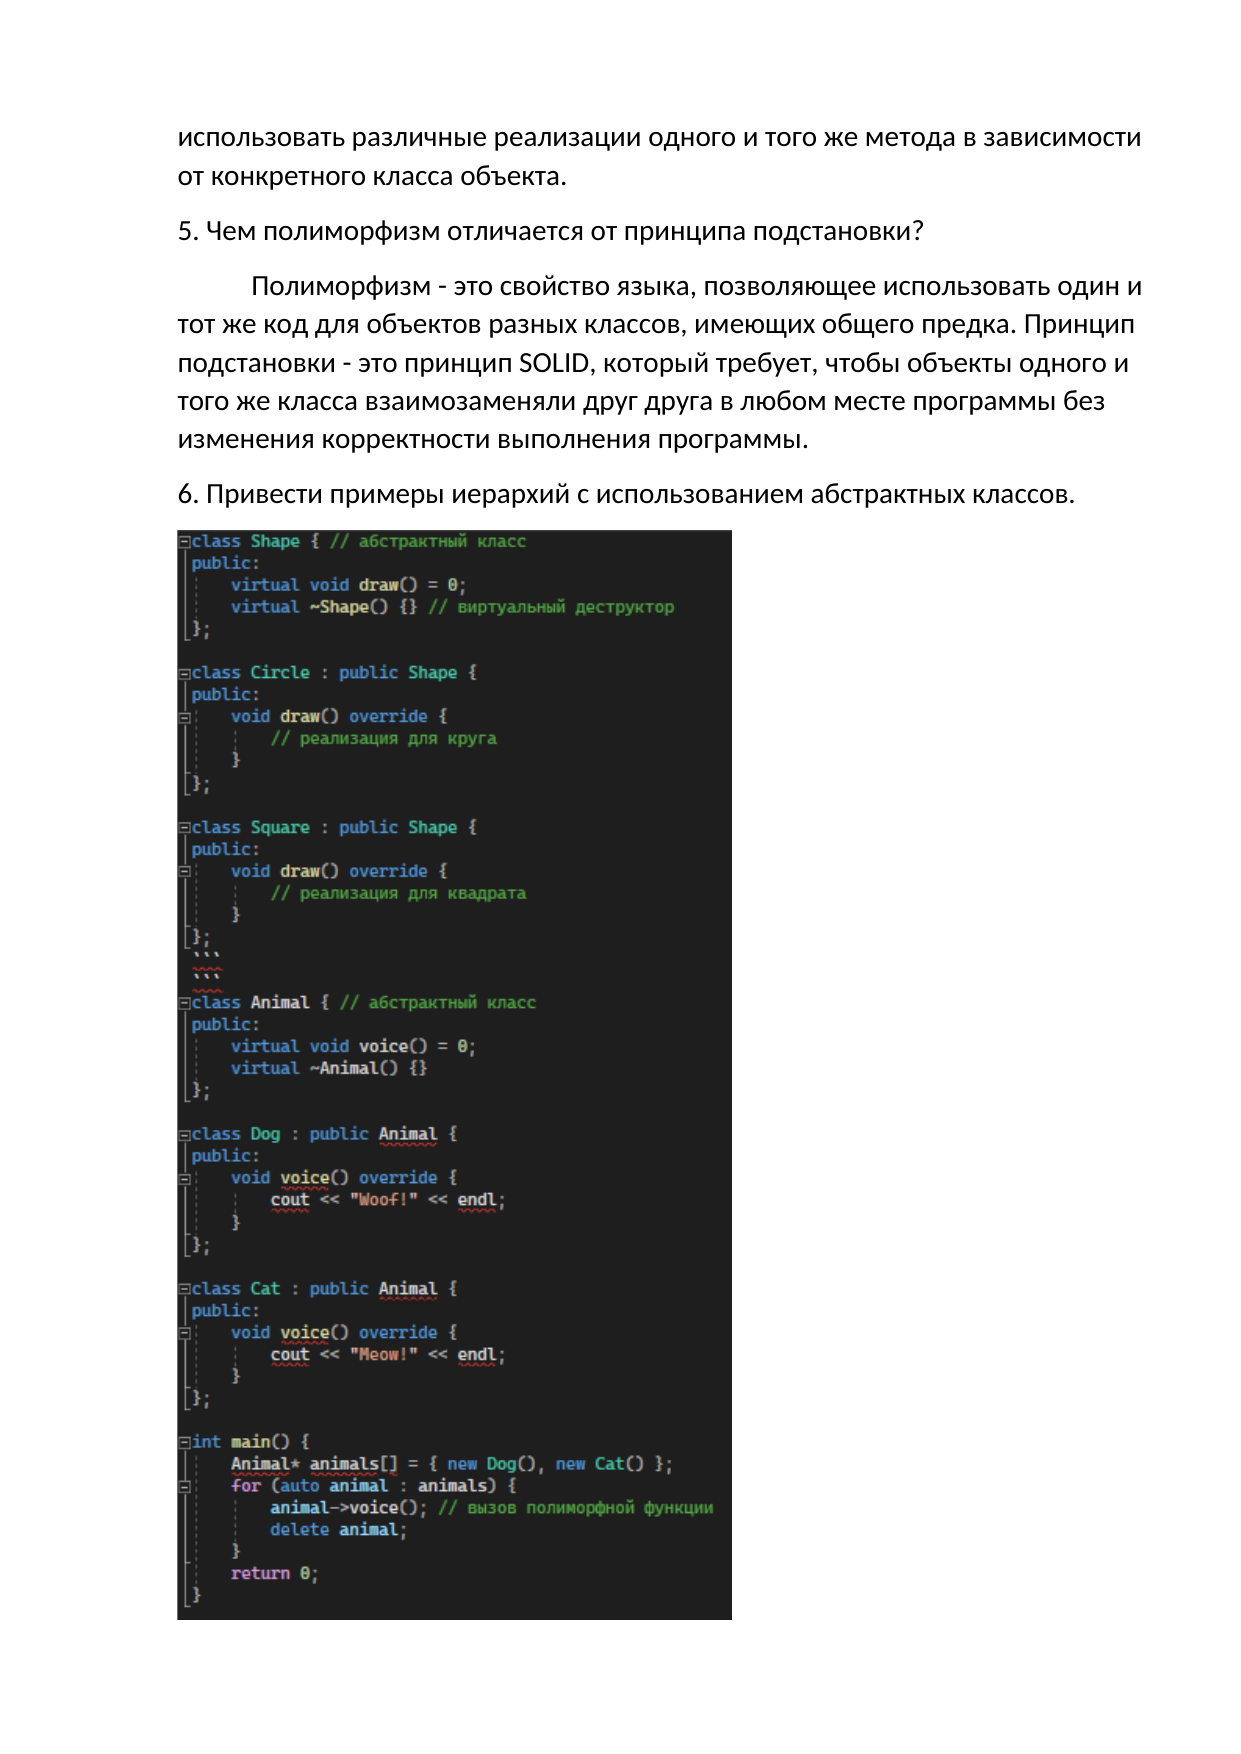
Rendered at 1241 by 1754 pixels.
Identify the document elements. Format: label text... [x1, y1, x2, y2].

text Полиморфизм - это свойство языка, позволяющее использовать один и тот же код для объектов разных классов, имеющих общего предка. Принцип подстановки - это принцип SOLID, который требует, чтобы объекты одного и того же класса взаимозаменяли друг друга в любом месте программы без изменения корректности выполнения программы. [177, 267, 1152, 456]
text 6. Привести примеры иерархий с использованием абстрактных классов. [177, 476, 1152, 511]
text использовать различные реализации одного и того же метода в зависимости от конкретного класса объекта. [177, 118, 1152, 192]
text 5. Чем полиморфизм отличается от принципа подстановки? [177, 212, 1152, 247]
picture [177, 530, 732, 1620]
